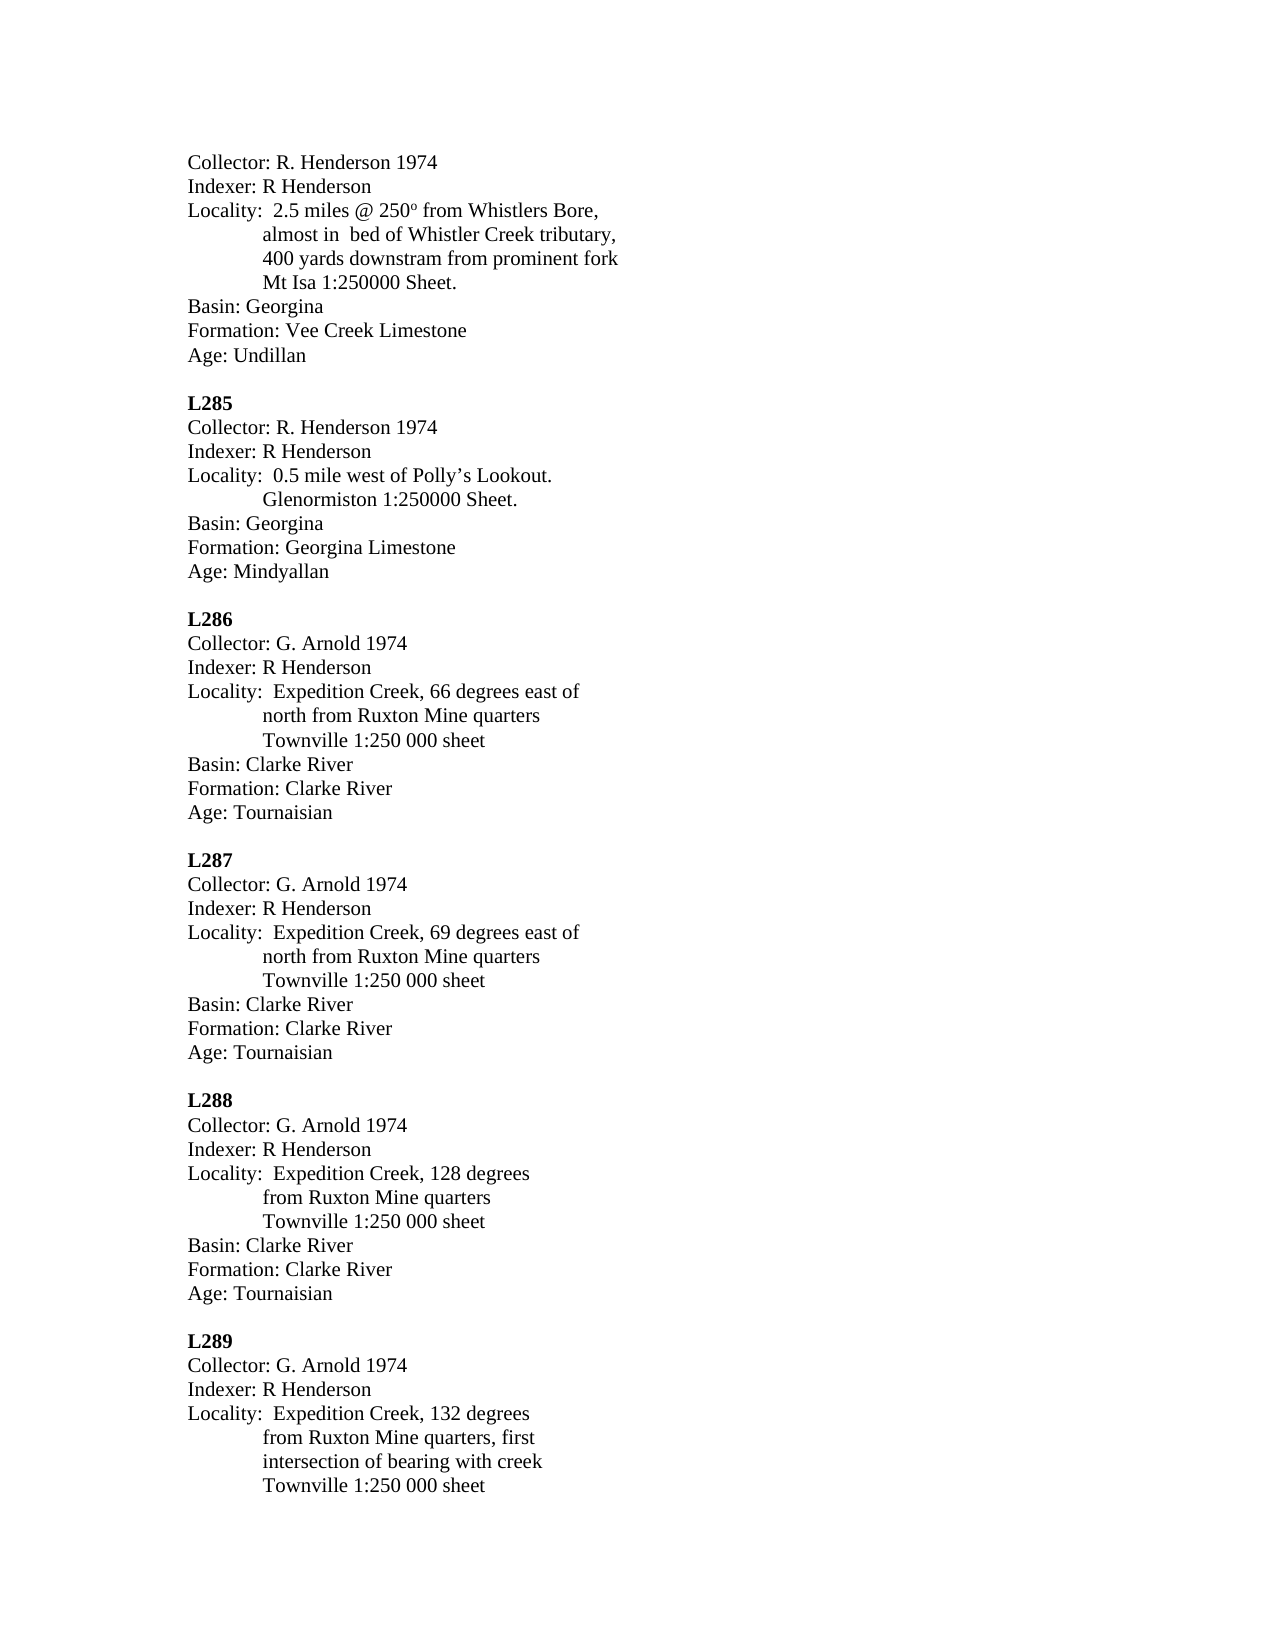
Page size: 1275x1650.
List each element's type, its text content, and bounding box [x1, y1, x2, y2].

text Formation: Vee Creek Limestone [187, 318, 1087, 342]
text north from Ruxton Mine quarters [187, 703, 1087, 727]
text Townville 1:250 000 sheet [187, 1473, 1087, 1497]
text north from Ruxton Mine quarters [187, 944, 1087, 968]
text Age: Mindyallan [187, 559, 1087, 583]
text Basin: Clarke River [187, 1233, 1087, 1257]
text Formation: Georgina Limestone [187, 535, 1087, 559]
text from Ruxton Mine quarters [187, 1185, 1087, 1209]
text almost in bed of Whistler Creek tributary, [187, 222, 1087, 246]
text Basin: Clarke River [187, 752, 1087, 776]
text 400 yards downstram from prominent fork [187, 246, 1087, 270]
text L288 [187, 1088, 1087, 1112]
text Basin: Georgina [187, 511, 1087, 535]
text Glenormiston 1:250000 Sheet. [187, 487, 1087, 511]
text Age: Tournaisian [187, 1040, 1087, 1064]
text Locality: Expedition Creek, 128 degrees [187, 1161, 1087, 1185]
text Formation: Clarke River [187, 1016, 1087, 1040]
text Indexer: R Henderson [187, 655, 1087, 679]
text Collector: G. Arnold 1974 [187, 872, 1087, 896]
text Locality: 2.5 miles @ 250o from Whistlers Bore, [187, 198, 1087, 222]
text intersection of bearing with creek [187, 1449, 1087, 1473]
text Basin: Georgina [187, 294, 1087, 318]
text Mt Isa 1:250000 Sheet. [187, 270, 1087, 294]
text Locality: Expedition Creek, 66 degrees east of [187, 679, 1087, 703]
text Indexer: R Henderson [187, 1377, 1087, 1401]
text Basin: Clarke River [187, 992, 1087, 1016]
text Collector: G. Arnold 1974 [187, 631, 1087, 655]
text Age: Tournaisian [187, 1281, 1087, 1305]
text Formation: Clarke River [187, 1257, 1087, 1281]
text Townville 1:250 000 sheet [187, 727, 1087, 752]
text Locality: Expedition Creek, 69 degrees east of [187, 920, 1087, 944]
text Indexer: R Henderson [187, 174, 1087, 198]
text Collector: G. Arnold 1974 [187, 1112, 1087, 1137]
text Collector: G. Arnold 1974 [187, 1353, 1087, 1377]
text Age: Undillan [187, 342, 1087, 367]
text Indexer: R Henderson [187, 1137, 1087, 1161]
text L287 [187, 848, 1087, 872]
text Locality: 0.5 mile west of Polly’s Lookout. [187, 463, 1087, 487]
text Formation: Clarke River [187, 776, 1087, 800]
text Collector: R. Henderson 1974 [187, 415, 1087, 439]
text Townville 1:250 000 sheet [187, 968, 1087, 992]
text Indexer: R Henderson [187, 896, 1087, 920]
text Indexer: R Henderson [187, 439, 1087, 463]
text L285 [187, 391, 1087, 415]
text from Ruxton Mine quarters, first [187, 1425, 1087, 1449]
text Collector: R. Henderson 1974 [187, 150, 1087, 174]
text L289 [187, 1329, 1087, 1353]
text Townville 1:250 000 sheet [187, 1209, 1087, 1233]
text L286 [187, 607, 1087, 631]
text Age: Tournaisian [187, 800, 1087, 824]
text Locality: Expedition Creek, 132 degrees [187, 1401, 1087, 1425]
